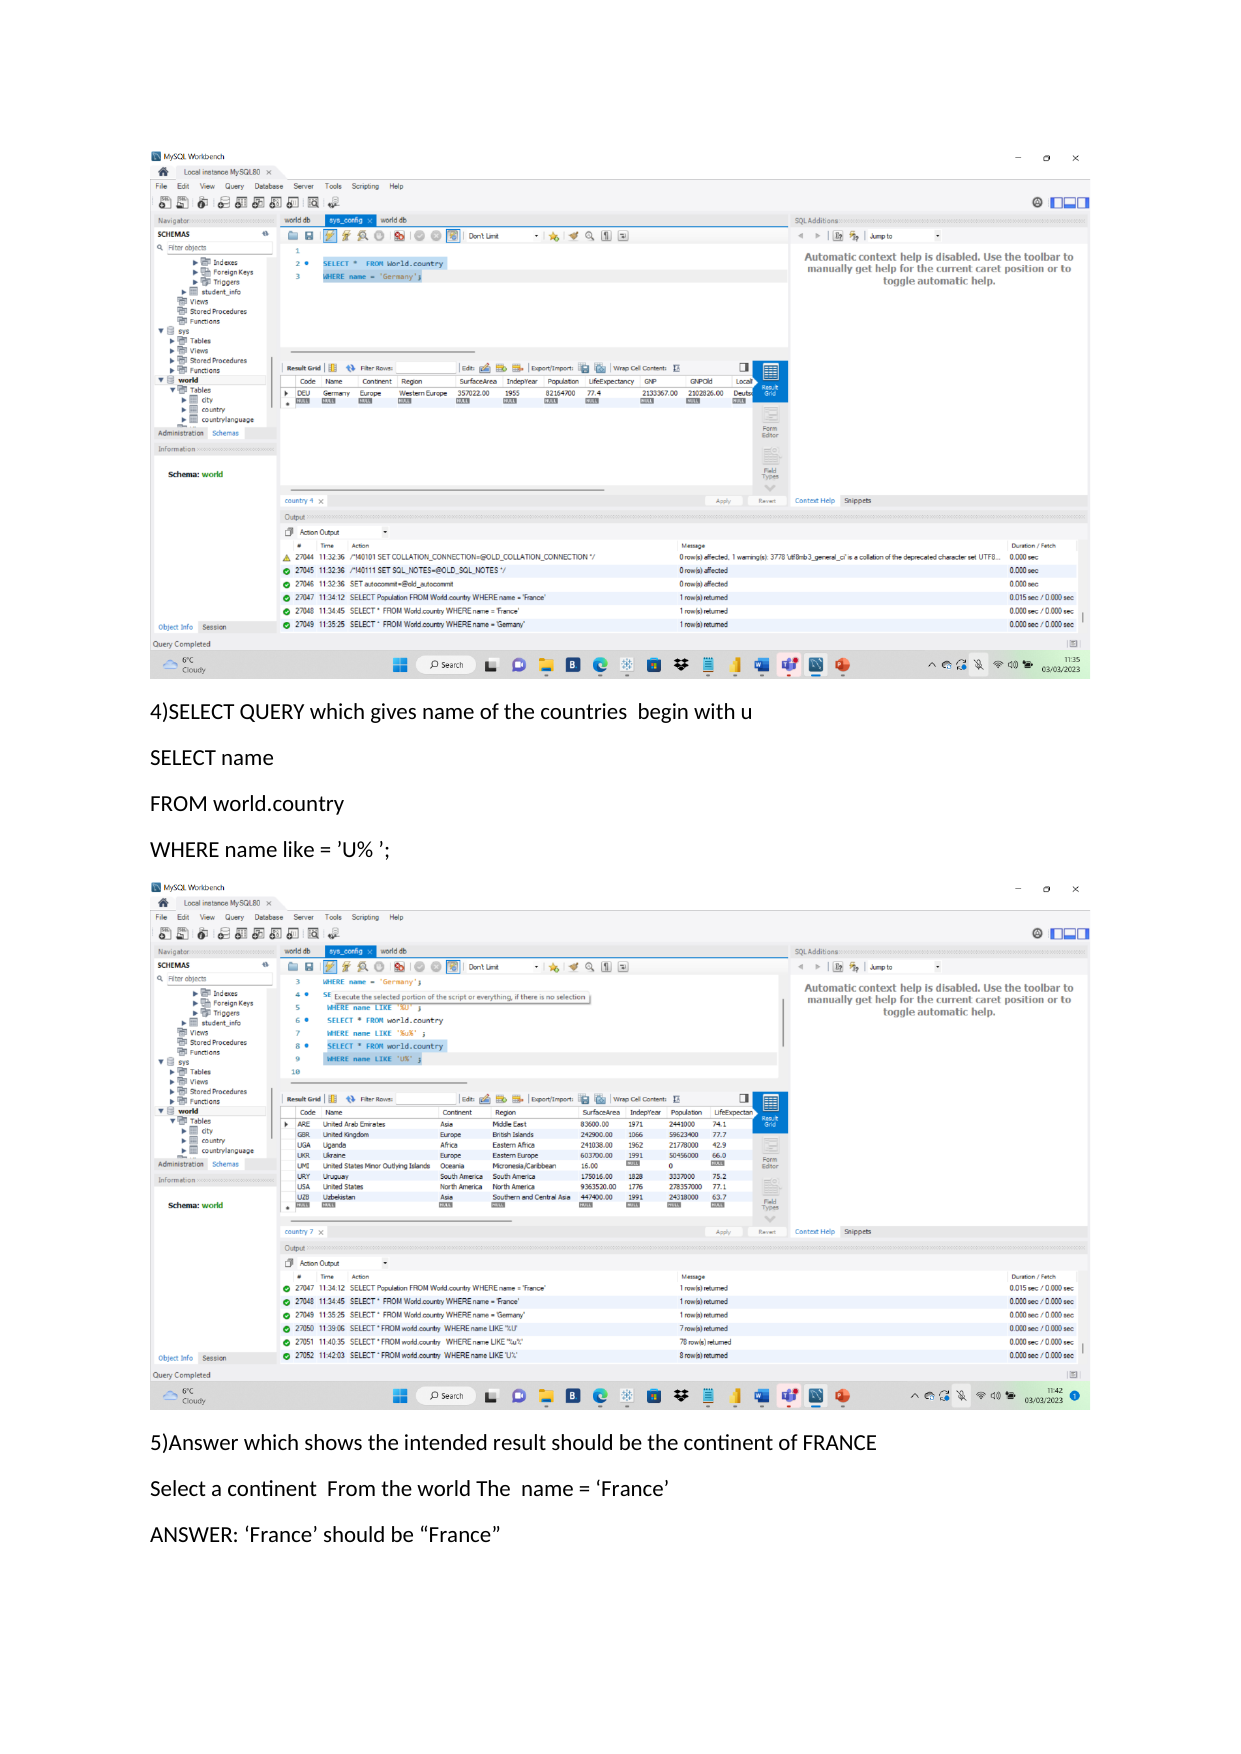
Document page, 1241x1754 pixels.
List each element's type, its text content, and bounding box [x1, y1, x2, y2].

text Select a continent From the world The name = ‘France’ [150, 1474, 1090, 1502]
text WHERE name like = ’U% ’; [150, 835, 1090, 863]
text 4)SELECT QUERY which gives name of the countries begin with u [150, 697, 1090, 725]
text 5)Answer which shows the intended result should be the continent of FRANCE [150, 1428, 1090, 1456]
text FROM world.country [150, 789, 1090, 817]
text SELECT name [150, 743, 1090, 771]
text ANSWER: ‘France’ should be “France” [150, 1520, 1090, 1548]
